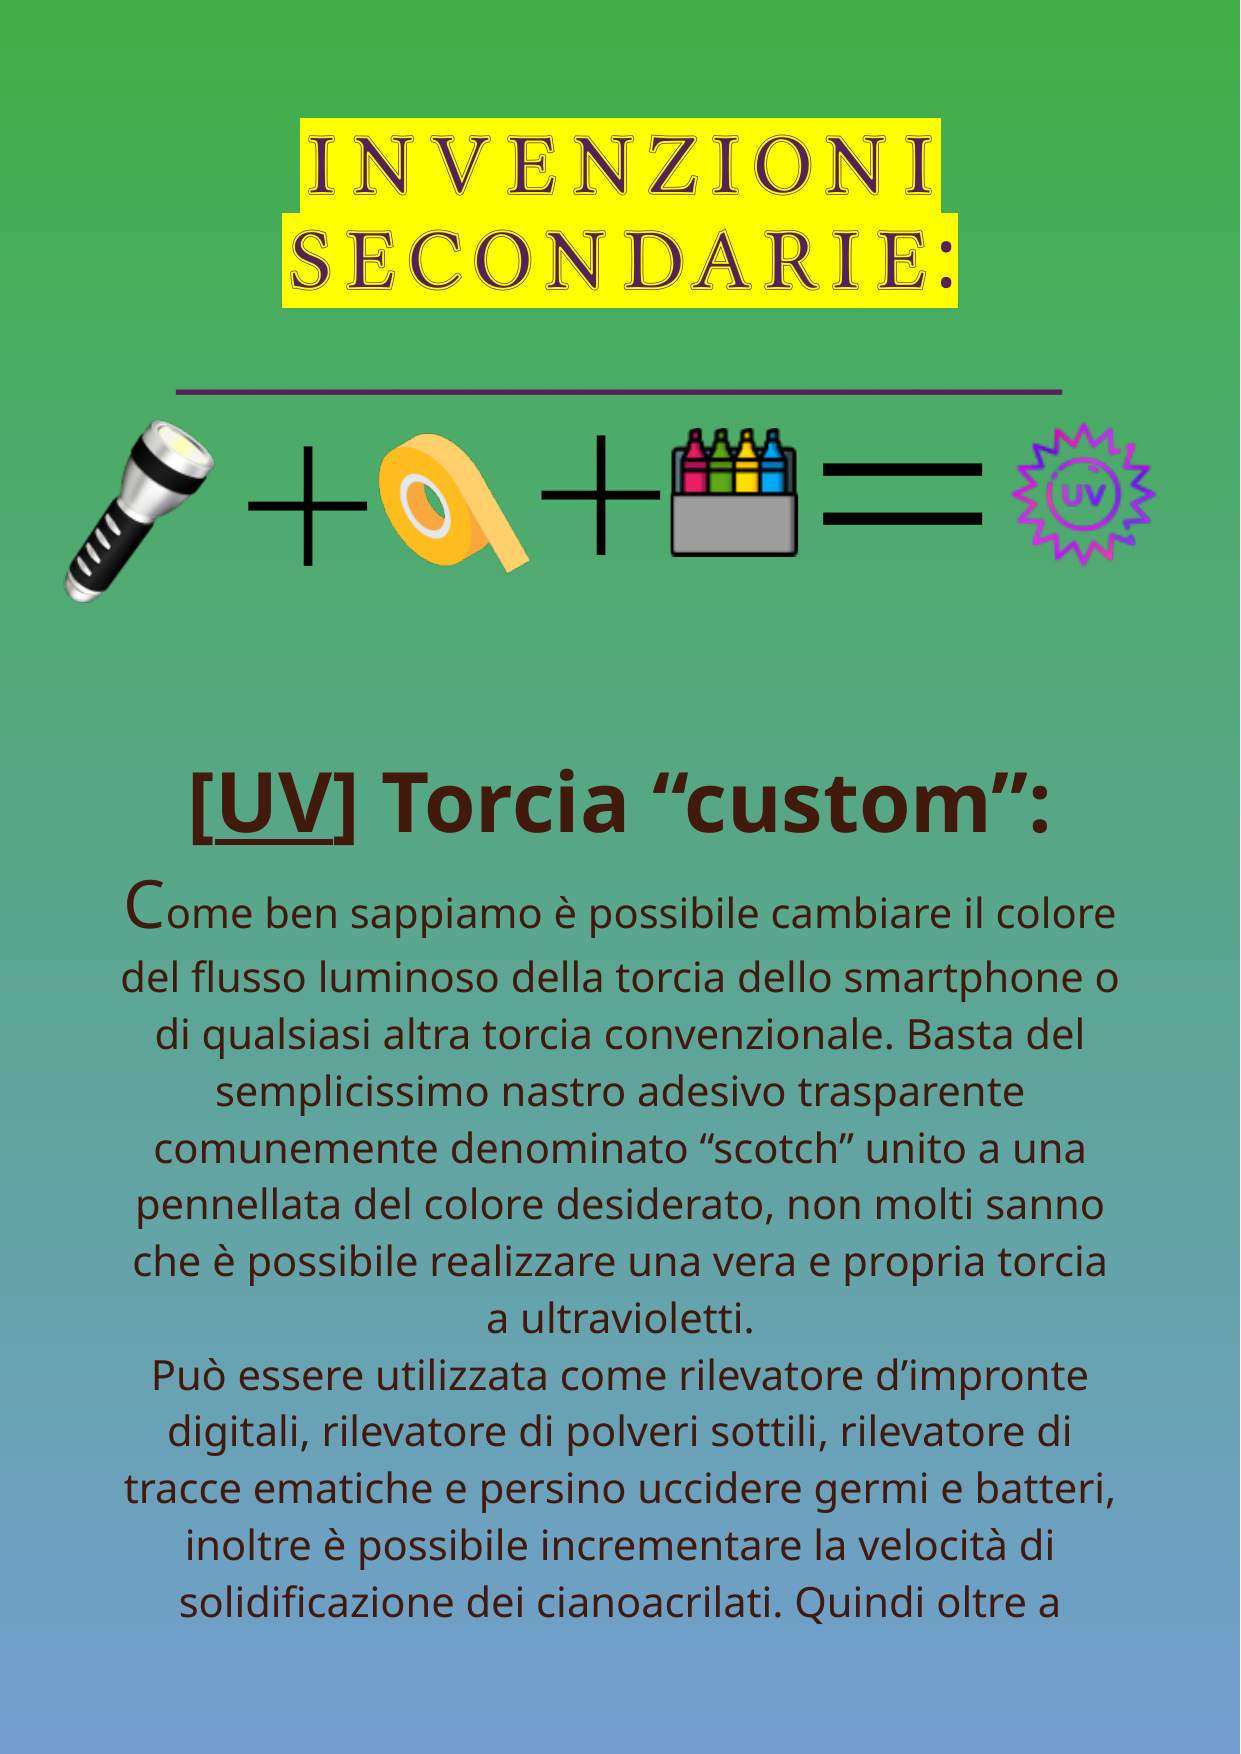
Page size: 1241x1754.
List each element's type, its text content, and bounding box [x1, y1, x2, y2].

picture [34, 413, 235, 614]
picture [376, 426, 533, 582]
picture [1007, 418, 1162, 572]
text Come ben sappiamo è possibile cambiare il colore del flusso luminoso della torcia dello smartphone o di qualsiasi altra torcia convenzionale. Basta del semplicissimo nastro adesivo trasparente comunemente denominato “scotch” unito a una pennellata del colore desiderato, non molti sanno che è possibile realizzare una vera e propria torcia a ultravioletti. [118, 857, 1122, 1346]
text INVENZIONI SECONDARIE: [118, 118, 1122, 308]
text Può essere utilizzata come rilevatore d’impronte digitali, rilevatore di polveri sottili, rilevatore di tracce ematiche e persino uccidere germi e batteri, inoltre è possibile incrementare la velocità di solidificazione dei cianoacrilati. Quindi oltre a [118, 1346, 1122, 1629]
picture [823, 463, 983, 525]
text ________________________ [118, 308, 1122, 403]
picture [670, 428, 799, 557]
picture [541, 435, 661, 555]
text [UV] Torcia “custom”: [118, 744, 1122, 857]
picture [248, 446, 368, 566]
